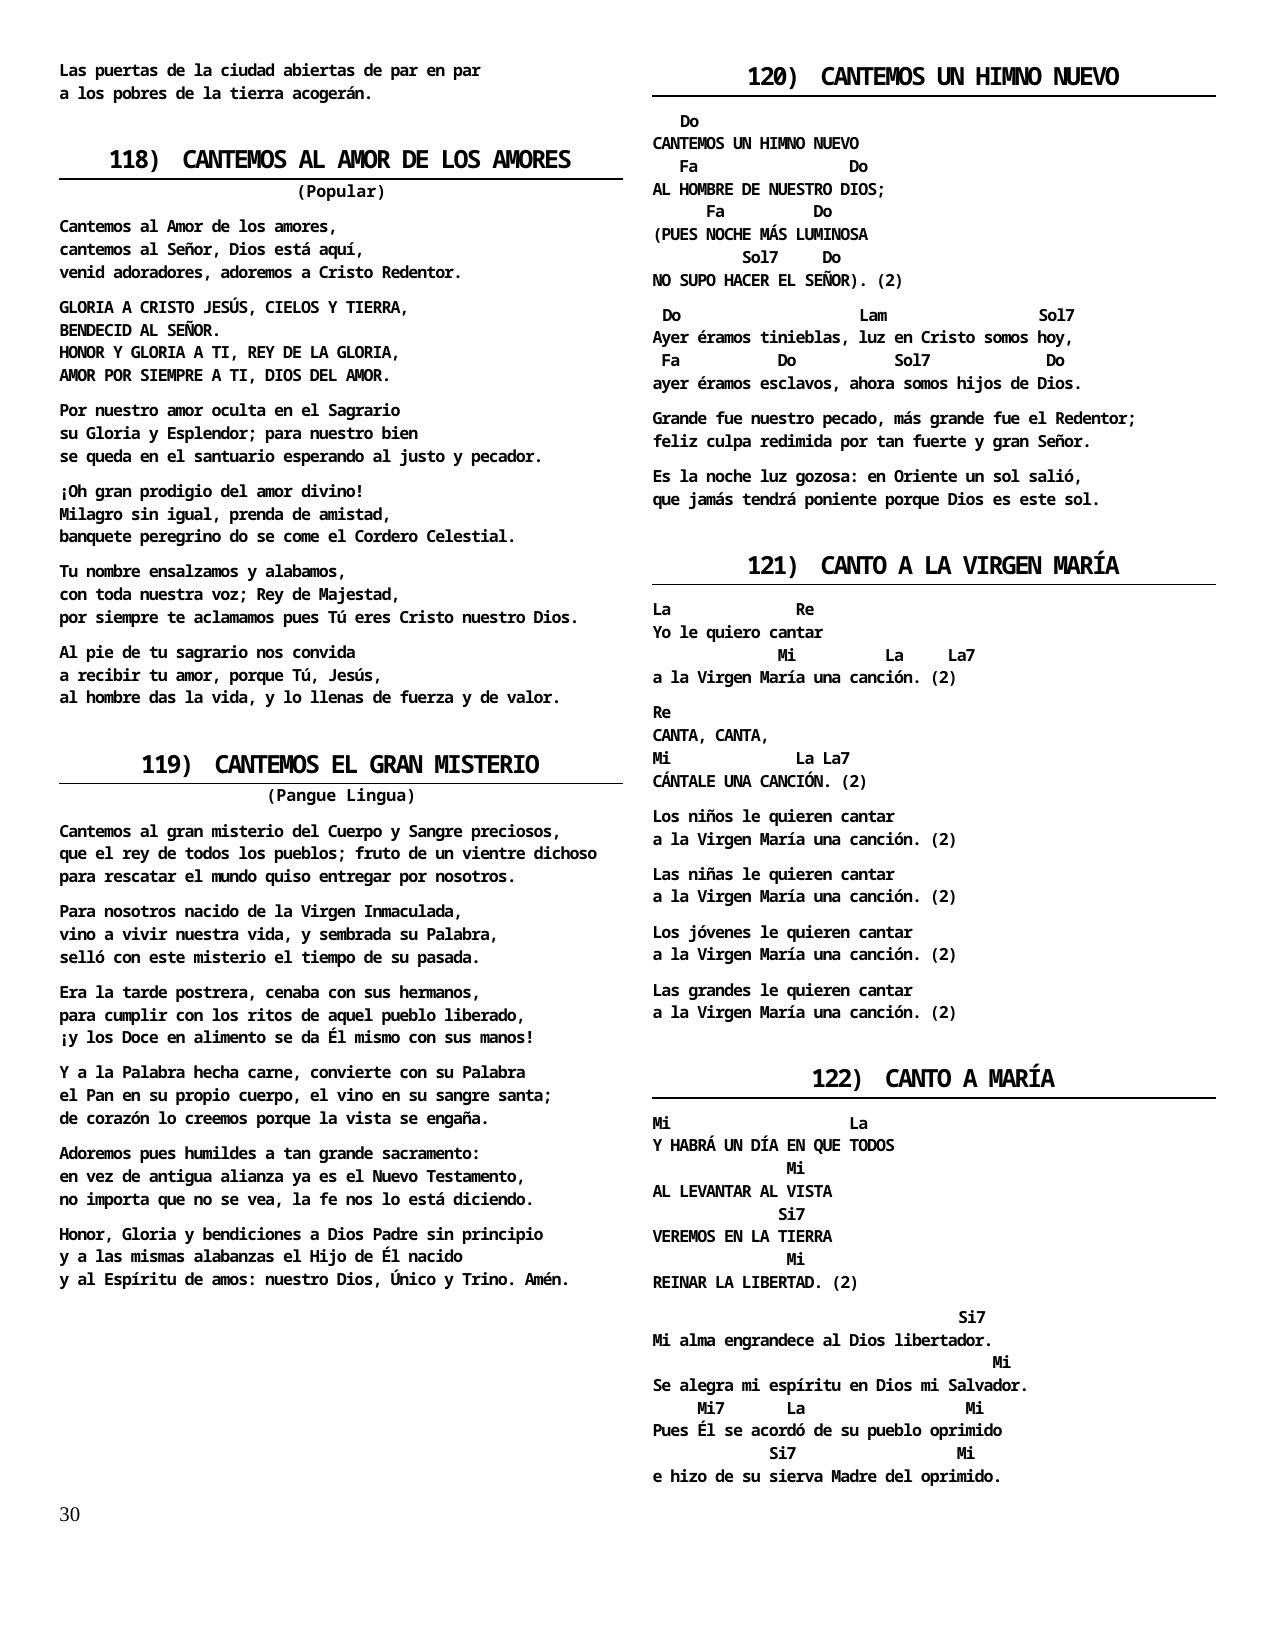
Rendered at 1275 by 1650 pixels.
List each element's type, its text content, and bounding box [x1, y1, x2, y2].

text Re CANTA, CANTA, Mi La La7 CÁNTALE UNA CANCIÓN. (2) [652, 701, 1216, 792]
text Los niños le quieren cantar a la Virgen María una canción. (2) [652, 804, 1216, 850]
subtitle Cantemos El Gran Misterio [59, 746, 623, 783]
text Tu nombre ensalzamos y alabamos, con toda nuestra voz; Rey de Majestad, por siempre te aclamamos pues Tú eres Cristo nuestro Dios. [59, 560, 623, 628]
subtitle Canto A La Virgen María [652, 548, 1216, 584]
text Las grandes le quieren cantar a la Virgen María una canción. (2) [652, 978, 1216, 1024]
text Al pie de tu sagrario nos convida a recibir tu amor, porque Tú, Jesús, al hombre das la vida, y lo llenas de fuerza y de valor. [59, 641, 623, 709]
text Cantemos al gran misterio del Cuerpo y Sangre preciosos, que el rey de todos los pueblos; fruto de un vientre dichoso para rescatar el mundo quiso entregar por nosotros. [59, 819, 623, 887]
text Los jóvenes le quieren cantar a la Virgen María una canción. (2) [652, 920, 1216, 966]
text Para nosotros nacido de la Virgen Inmaculada, vino a vivir nuestra vida, y sembrada su Palabra, selló con este misterio el tiempo de su pasada. [59, 900, 623, 968]
text Y a la Palabra hecha carne, convierte con su Palabra el Pan en su propio cuerpo, el vino en su sangre santa; de corazón lo creemos porque la vista se engaña. [59, 1061, 623, 1129]
text GLORIA A CRISTO JESÚS, CIELOS Y TIERRA, BENDECID AL SEÑOR. HONOR Y GLORIA A TI, REY DE LA GLORIA, AMOR POR SIEMPRE A TI, DIOS DEL AMOR. [59, 296, 623, 386]
text Las niñas le quieren cantar a la Virgen María una canción. (2) [652, 862, 1216, 908]
subtitle Cantemos Al Amor De Los Amores [59, 142, 623, 178]
text (Popular) [59, 180, 623, 202]
text (Pangue Lingua) [59, 784, 623, 807]
subtitle Canto A María [652, 1061, 1216, 1097]
text Por nuestro amor oculta en el Sagrario su Gloria y Esplendor; para nuestro bien se queda en el santuario esperando al justo y pecador. [59, 399, 623, 467]
text La Re Yo le quiero cantar Mi La La7 a la Virgen María una canción. (2) [652, 598, 1216, 689]
text Do CANTEMOS UN HIMNO NUEVO Fa Do AL HOMBRE DE NUESTRO DIOS; Fa Do (PUES NOCHE MÁS LUMINOSA Sol7 Do NO SUPO HACER EL SEÑOR). (2) [652, 109, 1216, 291]
text Honor, Gloria y bendiciones a Dios Padre sin principio y a las mismas alabanzas el Hijo de Él nacido y al Espíritu de amos: nuestro Dios, Único y Trino. Amén. [59, 1222, 623, 1291]
text ¡Oh gran prodigio del amor divino! Milagro sin igual, prenda de amistad, banquete peregrino do se come el Cordero Celestial. [59, 479, 623, 548]
text Era la tarde postrera, cenaba con sus hermanos, para cumplir con los ritos de aquel pueblo liberado, ¡y los Doce en alimento se da Él mismo con sus manos! [59, 981, 623, 1049]
text Do Lam Sol7 Ayer éramos tinieblas, luz en Cristo somos hoy, Fa Do Sol7 Do ayer éramos esclavos, ahora somos hijos de Dios. [652, 303, 1216, 394]
text Adoremos pues humildes a tan grande sacramento: en vez de antigua alianza ya es el Nuevo Testamento, no importa que no se vea, la fe nos lo está diciendo. [59, 1142, 623, 1210]
text Mi La Y HABRÁ UN DÍA EN QUE TODOS Mi AL LEVANTAR AL VISTA Si7 VEREMOS EN LA TIERRA Mi REINAR LA LIBERTAD. (2) [652, 1111, 1216, 1293]
subtitle Cantemos Un Himno Nuevo [652, 59, 1216, 95]
text Cantemos al Amor de los amores, cantemos al Señor, Dios está aquí, venid adoradores, adoremos a Cristo Redentor. [59, 215, 623, 283]
text Es la noche luz gozosa: en Oriente un sol salió, que jamás tendrá poniente porque Dios es este sol. [652, 465, 1216, 510]
text Las puertas de la ciudad abiertas de par en par a los pobres de la tierra acogerán. [59, 59, 623, 104]
text Si7 Mi alma engrandece al Dios libertador. Mi Se alegra mi espíritu en Dios mi Salvador. Mi7 La Mi Pues Él se acordó de su pueblo oprimido Si7 Mi e hizo de su sierva Madre del oprimido. [652, 1306, 1216, 1487]
text Grande fue nuestro pecado, más grande fue el Redentor; feliz culpa redimida por tan fuerte y gran Señor. [652, 407, 1216, 452]
